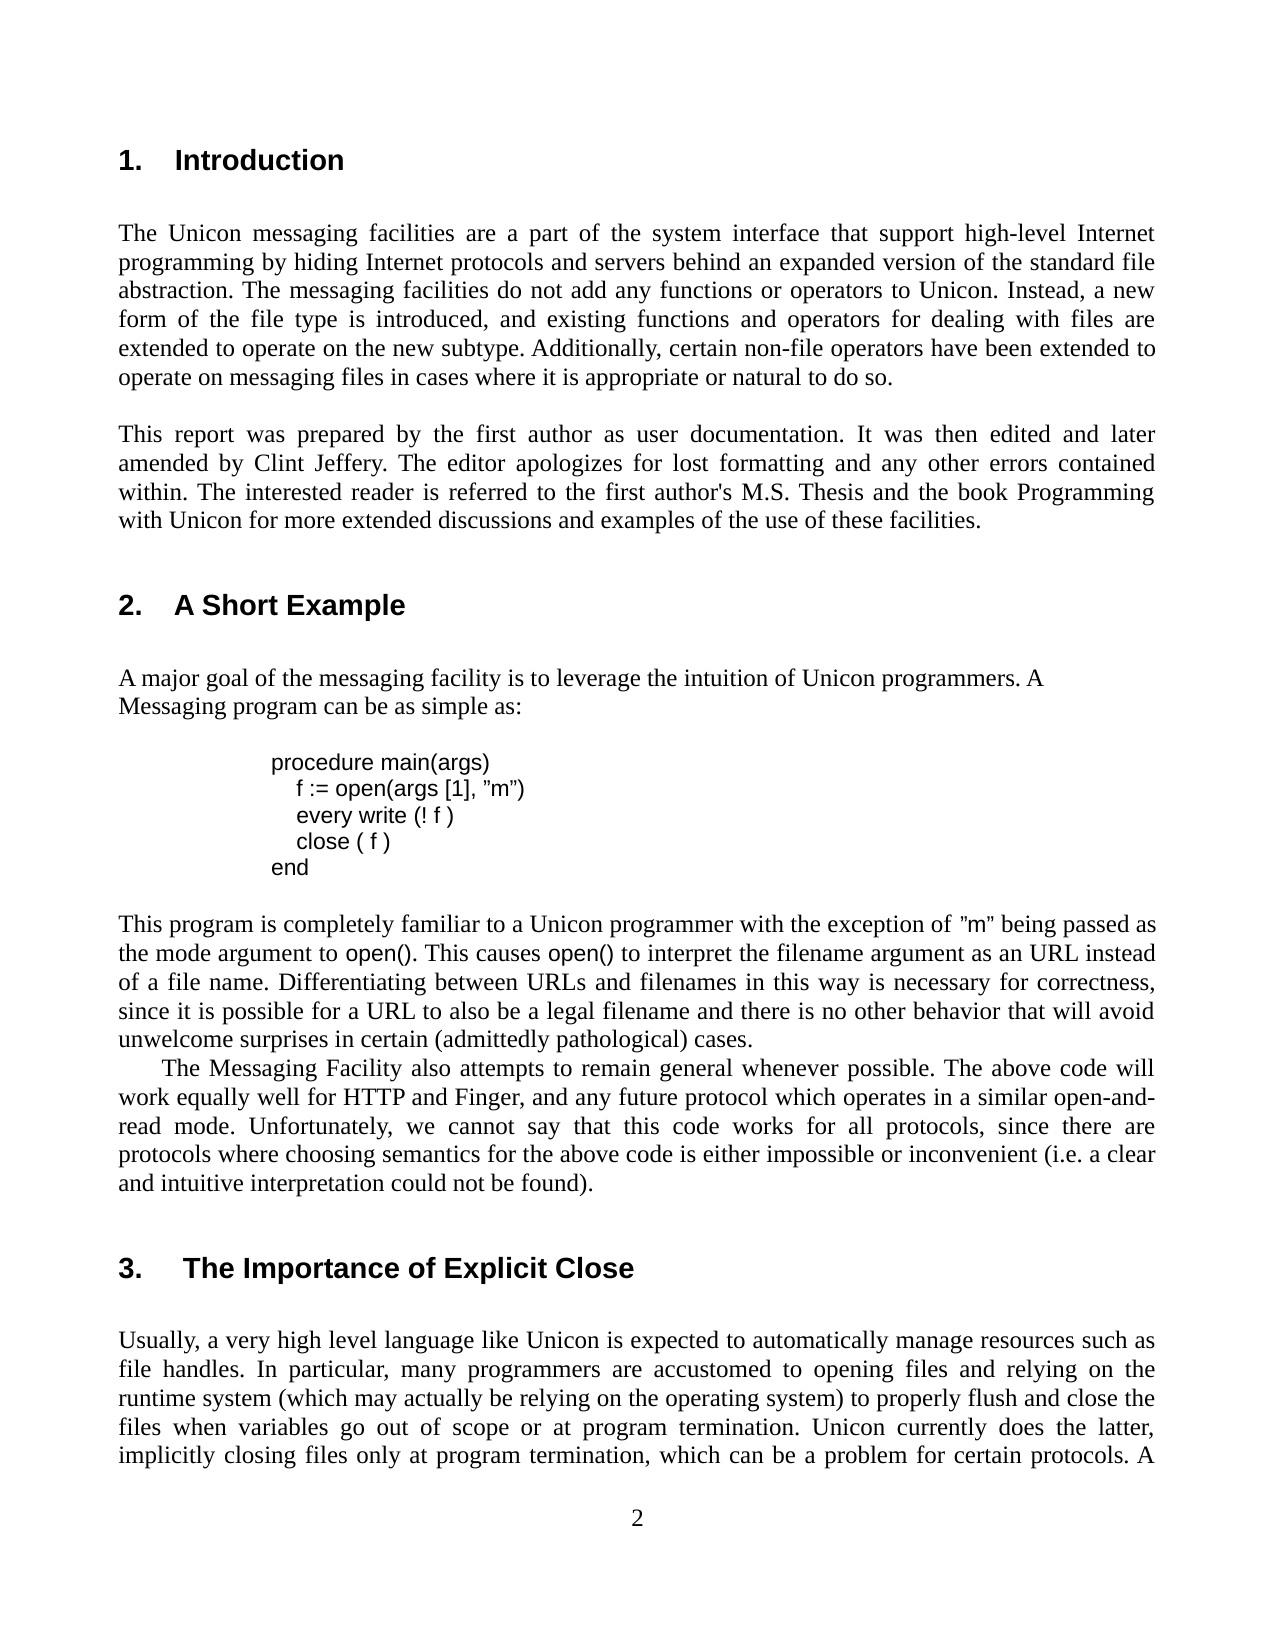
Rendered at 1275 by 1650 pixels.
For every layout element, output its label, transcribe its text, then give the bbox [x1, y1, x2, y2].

text This report was prepared by the first author as user documentation. It was then edited and later amended by Clint Jeffery. The editor apologizes for lost formatting and any other errors contained within. The interested reader is referred to the first author's M.S. Thesis and the book Programming with Unicon for more extended discussions and examples of the use of these facilities. [118, 419, 1157, 534]
text The Unicon messaging facilities are a part of the system interface that support high-level Internet programming by hiding Internet protocols and servers behind an expanded version of the standard file abstraction. The messaging facilities do not add any functions or operators to Unicon. Instead, a new form of the file type is introduced, and existing functions and operators for dealing with files are extended to operate on the new subtype. Additionally, certain non-file operators have been extended to operate on messaging files in cases where it is appropriate or natural to do so. [118, 218, 1157, 390]
text close ( f ) [118, 828, 1157, 854]
text f := open(args [1], ”m”) [118, 775, 1157, 802]
text A major goal of the messaging facility is to leverage the intuition of Unicon programmers. A Messaging program can be as simple as: [118, 663, 1157, 720]
text every write (! f ) [118, 802, 1157, 828]
subtitle 3. The Importance of Explicit Close [118, 1251, 1157, 1284]
text This program is completely familiar to a Unicon programmer with the exception of ”m” being passed as the mode argument to open(). This causes open() to interpret the filename argument as an URL instead of a file name. Differentiating between URLs and filenames in this way is necessary for correctness, since it is possible for a URL to also be a legal filename and there is no other behavior that will avoid unwelcome surprises in certain (admittedly pathological) cases. [118, 909, 1157, 1053]
text end [118, 854, 1157, 881]
subtitle 1. Introduction [118, 143, 1157, 177]
text procedure main(args) [118, 749, 1157, 775]
subtitle 2. A Short Example [118, 588, 1157, 621]
text The Messaging Facility also attempts to remain general whenever possible. The above code will work equally well for HTTP and Finger, and any future protocol which operates in a similar open-and- read mode. Unfortunately, we cannot say that this code works for all protocols, since there are protocols where choosing semantics for the above code is either impossible or inconvenient (i.e. a clear and intuitive interpretation could not be found). [118, 1053, 1157, 1197]
text Usually, a very high level language like Unicon is expected to automatically manage resources such as file handles. In particular, many programmers are accustomed to opening files and relying on the runtime system (which may actually be relying on the operating system) to properly flush and close the files when variables go out of scope or at program termination. Unicon currently does the latter, implicitly closing files only at program termination, which can be a problem for certain protocols. A [118, 1326, 1157, 1469]
